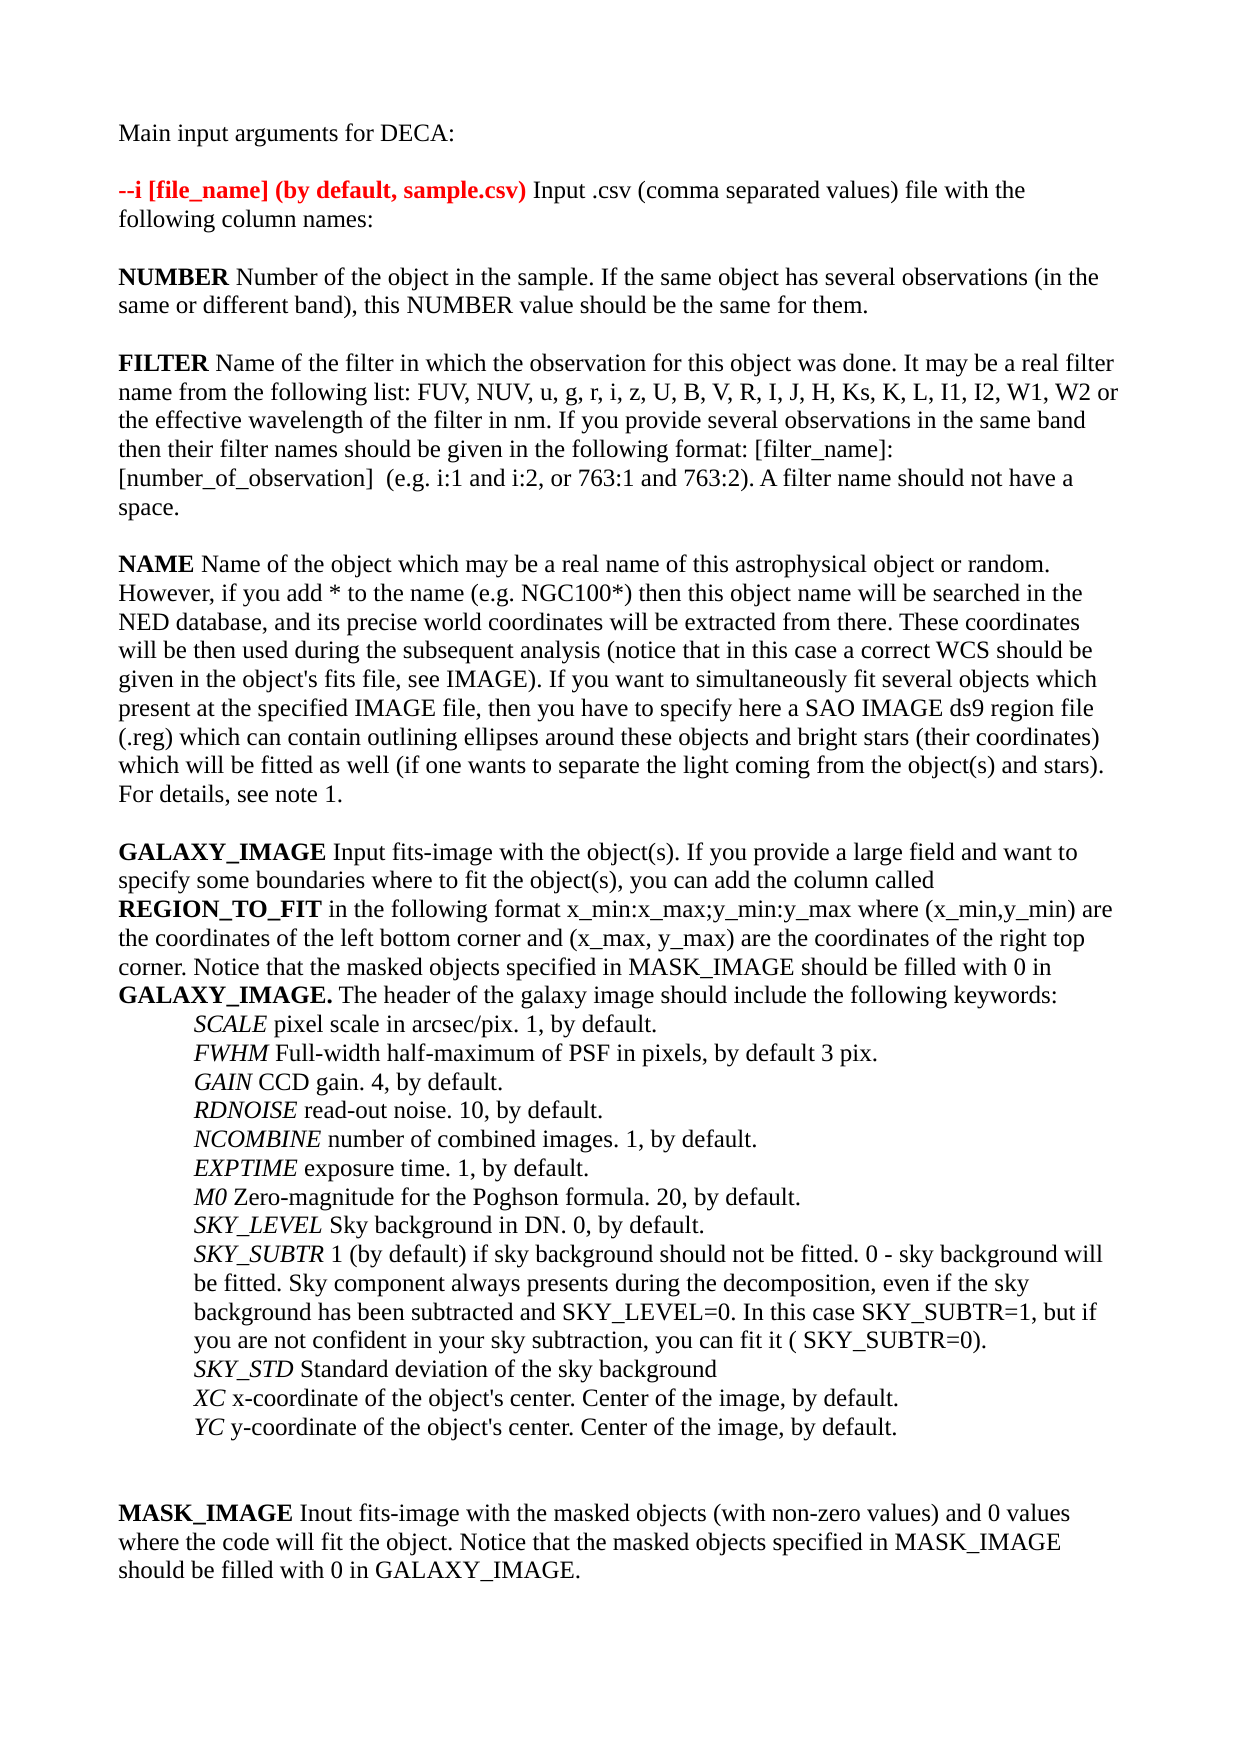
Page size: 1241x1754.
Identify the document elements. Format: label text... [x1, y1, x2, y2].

text SKY_LEVEL Sky background in DN. 0, by default. [193, 1211, 1122, 1239]
text GAIN CCD gain. 4, by default. [193, 1067, 1122, 1096]
text XC x-coordinate of the object's center. Center of the image, by default. [193, 1383, 1122, 1412]
text NUMBER Number of the object in the sample. If the same object has several observations (in the same or different band), this NUMBER value should be the same for them. [118, 262, 1122, 319]
text SKY_STD Standard deviation of the sky background [193, 1354, 1122, 1383]
text --i [file_name] (by default, sample.csv) Input .csv (comma separated values) file with the following column names: [118, 176, 1122, 233]
text M0 Zero-magnitude for the Poghson formula. 20, by default. [193, 1182, 1122, 1211]
text FWHM Full-width half-maximum of PSF in pixels, by default 3 pix. [193, 1038, 1122, 1067]
text EXPTIME exposure time. 1, by default. [193, 1153, 1122, 1182]
text SKY_SUBTR 1 (by default) if sky background should not be fitted. 0 - sky background will be fitted. Sky component always presents during the decomposition, even if the sky background has been subtracted and SKY_LEVEL=0. In this case SKY_SUBTR=1, but if you are not confident in your sky subtraction, you can fit it ( SKY_SUBTR=0). [193, 1239, 1122, 1354]
text SCALE pixel scale in arcsec/pix. 1, by default. [193, 1009, 1122, 1038]
text Main input arguments for DECA: [118, 118, 1122, 147]
text NCOMBINE number of combined images. 1, by default. [193, 1124, 1122, 1153]
text GALAXY_IMAGE Input fits-image with the object(s). If you provide a large field and want to specify some boundaries where to fit the object(s), you can add the column called REGION_TO_FIT in the following format x_min:x_max;y_min:y_max where (x_min,y_min) are the coordinates of the left bottom corner and (x_max, y_max) are the coordinates of the right top corner. Notice that the masked objects specified in MASK_IMAGE should be filled with 0 in GALAXY_IMAGE. The header of the galaxy image should include the following keywords: [118, 837, 1122, 1009]
text YC y-coordinate of the object's center. Center of the image, by default. [193, 1412, 1122, 1441]
text MASK_IMAGE Inout fits-image with the masked objects (with non-zero values) and 0 values where the code will fit the object. Notice that the masked objects specified in MASK_IMAGE should be filled with 0 in GALAXY_IMAGE. [118, 1498, 1122, 1584]
text RDNOISE read-out noise. 10, by default. [193, 1096, 1122, 1124]
text NAME Name of the object which may be a real name of this astrophysical object or random. However, if you add * to the name (e.g. NGC100*) then this object name will be searched in the NED database, and its precise world coordinates will be extracted from there. These coordinates will be then used during the subsequent analysis (notice that in this case a correct WCS should be given in the object's fits file, see IMAGE). If you want to simultaneously fit several objects which present at the specified IMAGE file, then you have to specify here a SAO IMAGE ds9 region file (.reg) which can contain outlining ellipses around these objects and bright stars (their coordinates) which will be fitted as well (if one wants to separate the light coming from the object(s) and stars). For details, see note 1. [118, 549, 1122, 808]
text FILTER Name of the filter in which the observation for this object was done. It may be a real filter name from the following list: FUV, NUV, u, g, r, i, z, U, B, V, R, I, J, H, Ks, K, L, I1, I2, W1, W2 or the effective wavelength of the filter in nm. If you provide several observations in the same band then their filter names should be given in the following format: [filter_name]:[number_of_observation] (e.g. i:1 and i:2, or 763:1 and 763:2). A filter name should not have a space. [118, 348, 1122, 521]
